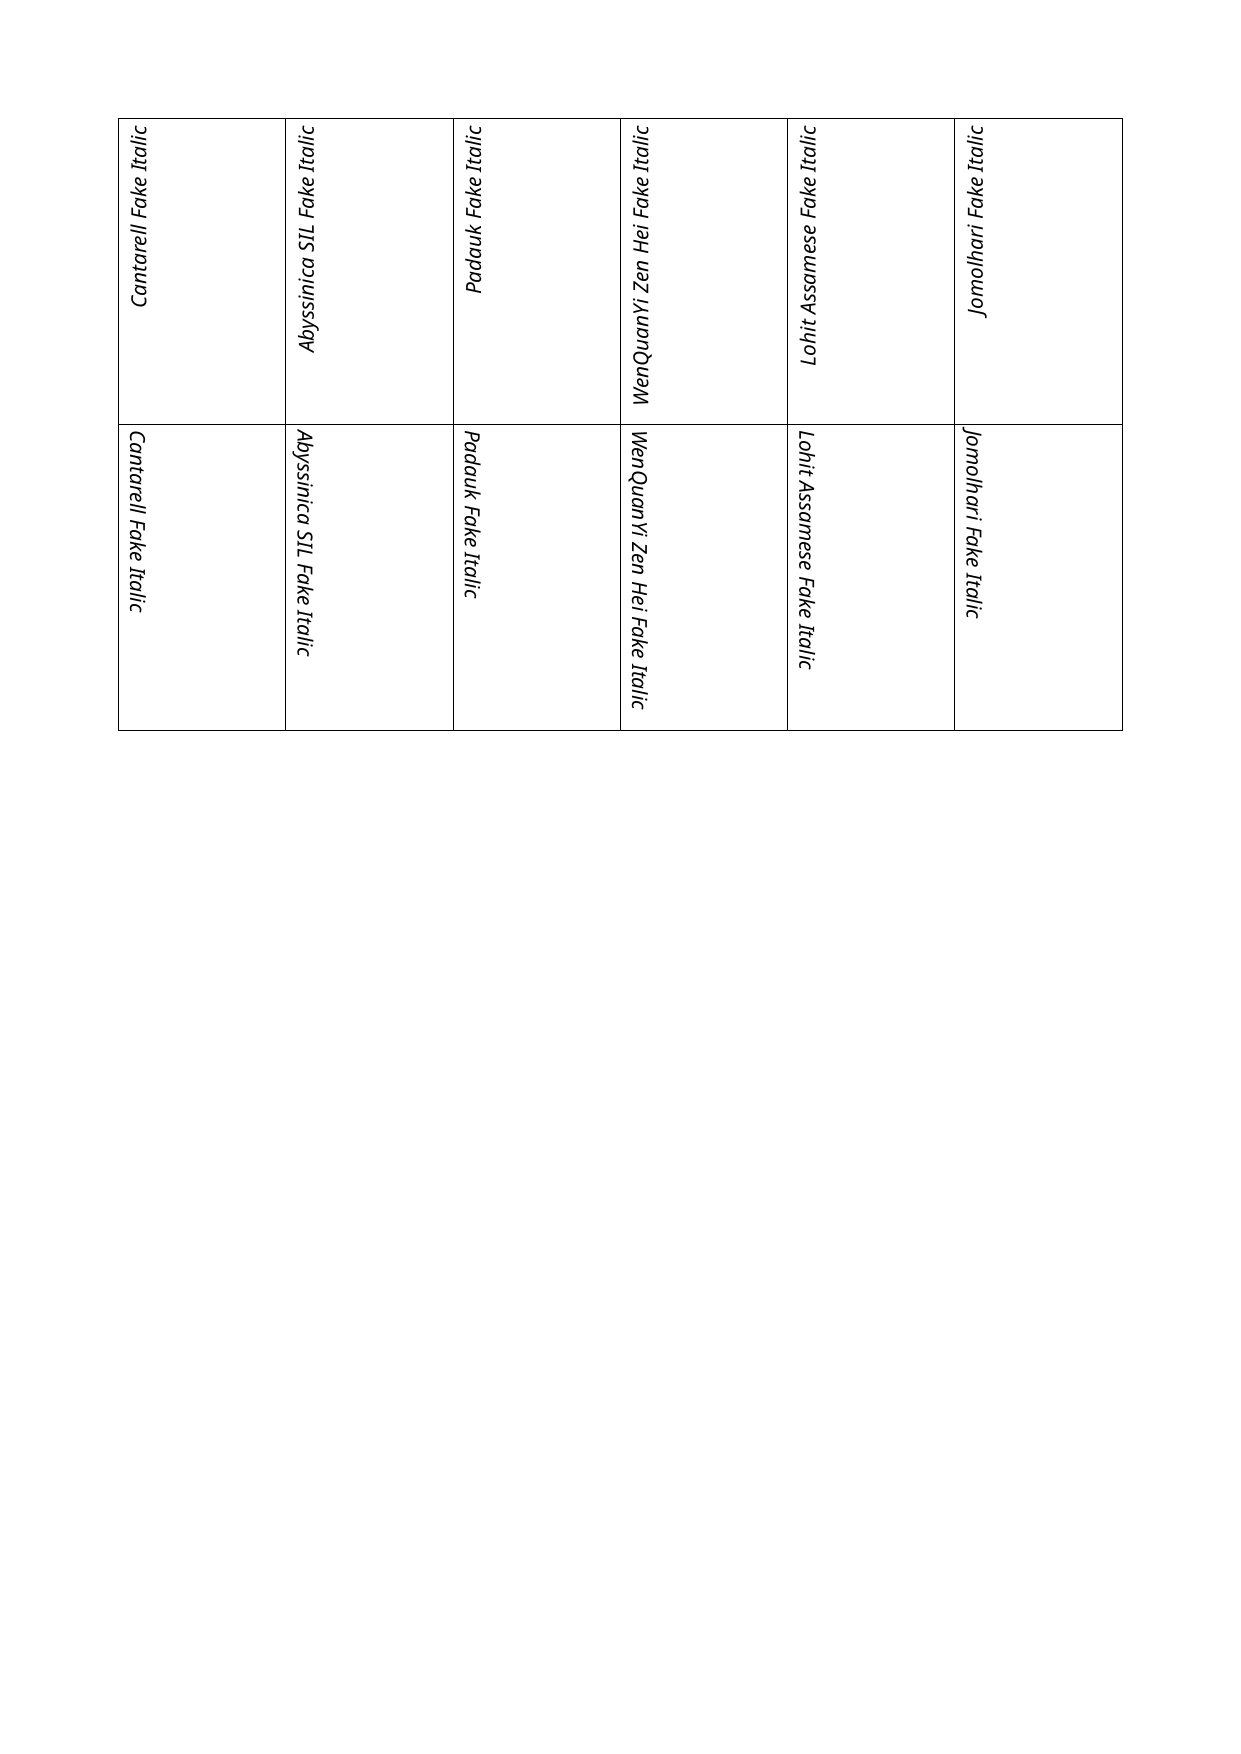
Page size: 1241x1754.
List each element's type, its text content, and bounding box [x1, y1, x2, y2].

table_cell Padauk Fake Italic [454, 425, 620, 730]
table_cell Cantarell Fake Italic [119, 425, 285, 730]
table_header Cantarell Fake Italic [119, 119, 285, 424]
table_header Jomolhari Fake Italic [955, 119, 1122, 424]
table_header Lohit Assamese Fake Italic [788, 119, 954, 424]
table_header Padauk Fake Italic [454, 119, 620, 424]
table_cell Jomolhari Fake Italic [955, 425, 1122, 730]
table_cell Lohit Assamese Fake Italic [788, 425, 954, 730]
table_header WenQuanYi Zen Hei Fake Italic [621, 119, 787, 424]
table_cell Abyssinica SIL Fake Italic [286, 425, 453, 730]
table_header Abyssinica SIL Fake Italic [286, 119, 453, 424]
table_cell WenQuanYi Zen Hei Fake Italic [621, 425, 787, 730]
